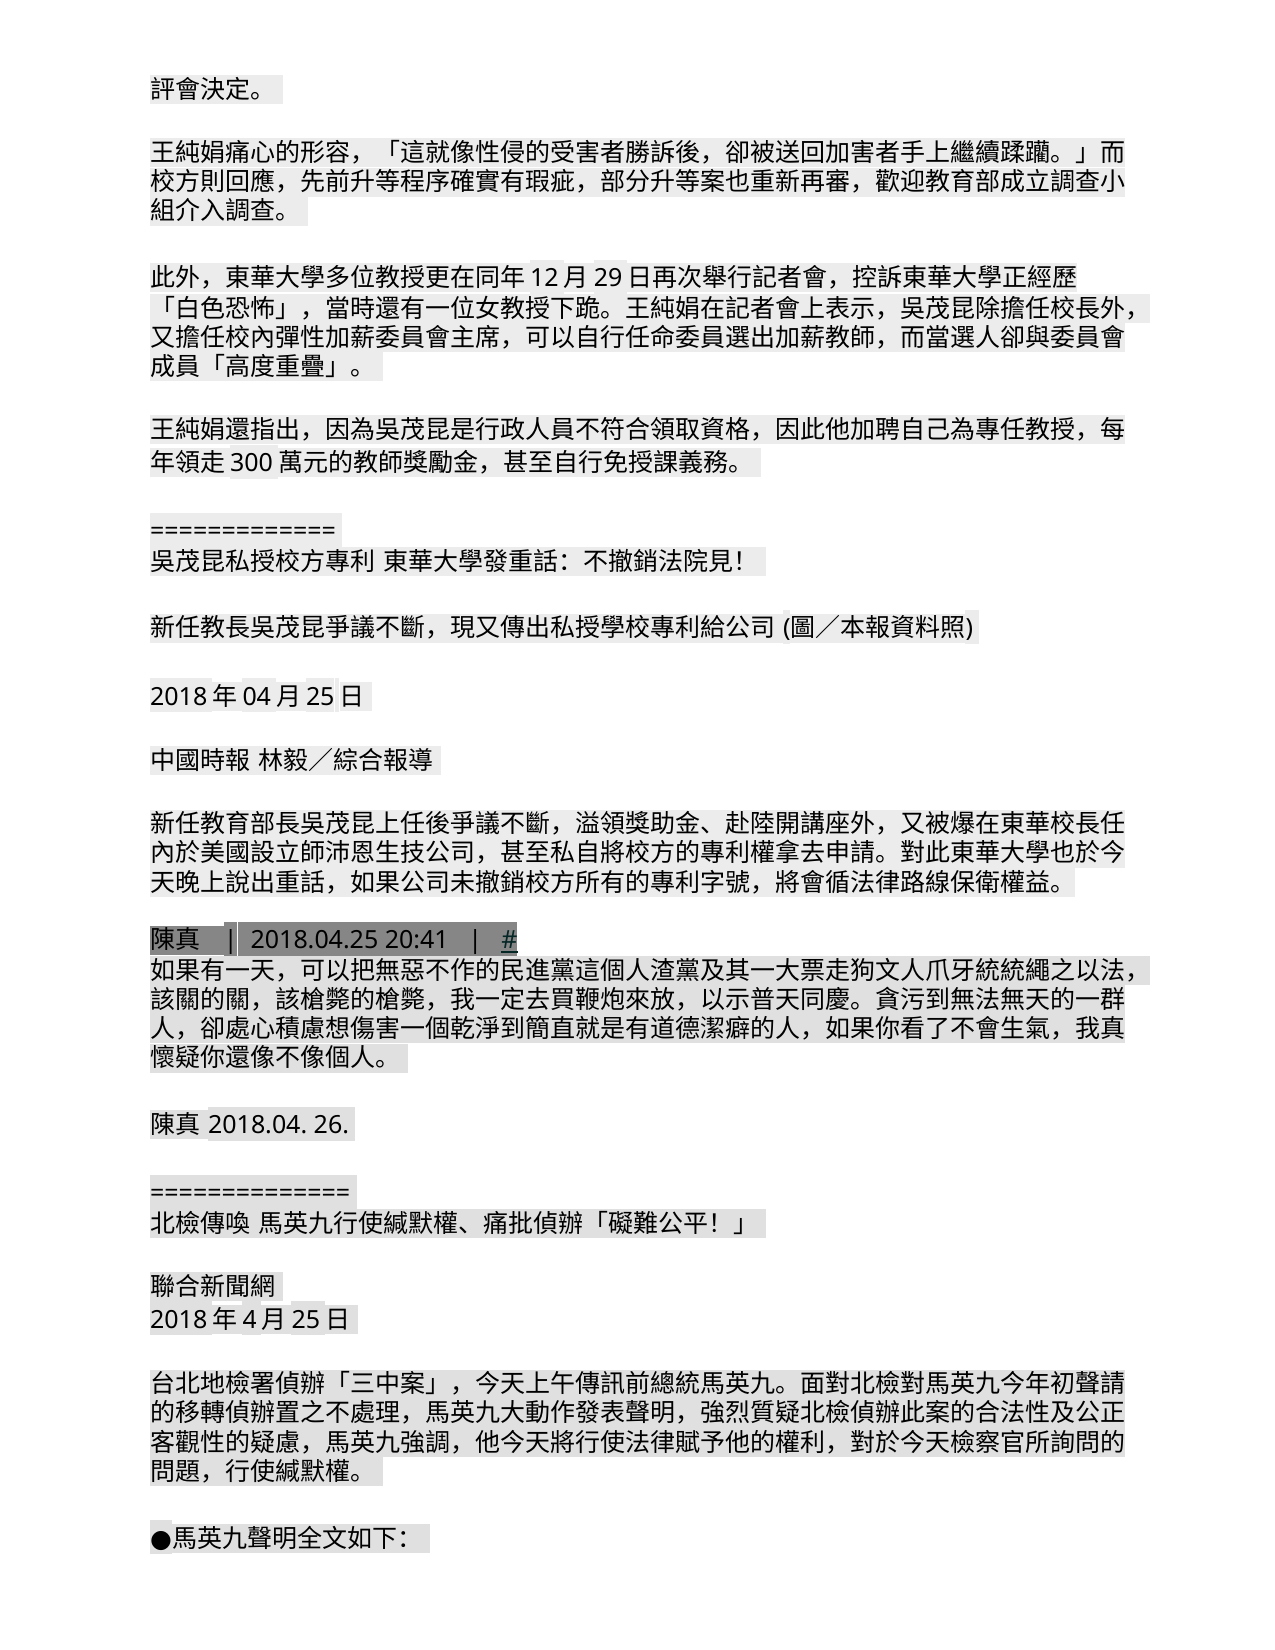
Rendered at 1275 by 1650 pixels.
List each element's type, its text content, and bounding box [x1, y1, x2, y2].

text 如果有一天，可以把無惡不作的民進黨這個人渣黨及其一大票走狗文人爪牙統統繩之以法，該關的關，該槍斃的槍斃，我一定去買鞭炮來放，以示普天同慶。貪污到無法無天的一群人，卻處心積慮想傷害一個乾淨到簡直就是有道德潔癖的人，如果你看了不會生氣，我真懷疑你還像不像個人。 陳真 2018.04. 26. ============== 北檢傳喚 馬英九行使緘默權、痛批偵辦「礙難公平！」 聯合新聞網 2018年4月25日 台北地檢署偵辦「三中案」，今天上午傳訊前總統馬英九。面對北檢對馬英九今年初聲請的移轉偵辦置之不處理，馬英九大動作發表聲明，強烈質疑北檢偵辦此案的合法性及公正客觀性的疑慮，馬英九強調，他今天將行使法律賦予他的權利，對於今天檢察官所詢問的問題，行使緘默權。 ●馬英九聲明全文如下： 自我卸任公職二年以來，面對種種莫須有的指控，我一向全力配合台北地檢署的偵查，換來的卻是長達14.5個小時、被外界批評的「疲勞訊問」，以及鋪天蓋地對外散佈不實偵查資訊，企圖引導輿論，毀滅我的人格和名譽。 我認為，台北地檢署已經違反刑事訴訟法第2條「客觀義務」，以及第245條「偵查不公開」的程序要求，由台北地檢署偵辦相關案件，恐怕已經難期公平。因此，我在去年親自告發台北地檢署檢察長邢泰釗、主任檢察官王鑫健涉嫌洩密，並向台灣高檢署聲請，將案件移轉到其他地方法院檢察署偵辦。 對於我的聲請，台北地檢署今年1月19日回函答覆「礙難准許」，而且還是由偵辦三中交易案的黃檢察官自己審核決行。這種毫不避諱的球員兼裁判行為，使我深感台北地檢署在本案中對我的處置，恐怕也是「礙難公平」。 而且，依據台北地檢署今年2月5日來函表示的法律見解，以及刑事訴訟法第11條的規定，和最高法院34年聲字第11號判例意旨，對於我移轉偵辦的聲請，程序上應該由台灣高檢署處理才合法，怎麼會由已經被質疑難期公平的台北地檢署，自己審核自己是否應該被移轉偵辦呢？ 更不要說，對於我告發邢檢察長和王主任檢察官涉嫌洩密的案件，台北地檢署在我告發的12月13日當晚，在還沒有分案偵查之前，就召開記者會否認洩密，還把責任推給媒體。如此輕率的處置，如何讓人相信台北地檢署的偵辦會對我公平？ 因此，雖然台北地檢署傳訊我，我必須要到，但是，在本案偵查程序合法性的疑慮還沒有釐清之前，在台北地檢署偵辦本案難期公正客觀的疑慮還沒有消除之際，我決定行使法律賦予我的權利，對於今天檢察官所詢問的問題，行使緘默權。 最後，我要再強調一次，我從政卅多年以來，一向奉公守法、清廉自持，絕對禁得起檢驗。我相信，只要台北地檢署沒有奉命一定要起訴我，能夠公正、客觀、完整、詳實的檢視所有事證，就會知道我沒有犯罪。當然，如果台北地檢署另有考量，我雖不好戰，但也從不畏戰。 大家辛苦了，謝謝大家。 [150, 956, 1125, 1554]
text 陳真 | 2018.04.25 20:41 | # [150, 922, 1125, 956]
text 卡管啟示錄，啟示了我們一些什麼？ (一)寫來滿紙污穢 首先，你可以輕易看出，那些十幾二十年來藉著效忠顏色吃香喝辣、滿口進步理念與漂亮理想的親綠學者們之齷齪嘴臉。 管中閔，不管你喜不喜歡他，都不能否認他是一個乾乾淨淨正正直直的人。但是，因為他不小心選上台大校長，人渣黨便傾全力抹黑他。一個學校校長職位，比起各種暗無天日伸手不見五指的撈錢基金會與黑機關及國營事業以及各種政務職位等等，油水相對比較少，但大學校長一職，意義不在於油水多少，而在於思想洗腦與高教人事控制，因此，必然得由 "自己人" 擔任。依人渣黨的作風習性，絕無可能輕易拱手讓人之理。 抹黑管中閔的手法，非常難看，毫無半點羞恥心，連學生引用老師的研究，竟然也能說成是老師抄襲學生。反而是那些不學無術的指控者，那些人渣黨的立委們自己的所謂學位，才是剪貼抄襲而來。 荒唐透頂的抄襲指控還不夠，接著又開始說一些根本子虛烏有的什麼利益輸送與貪污等等，種種不可思議的抹黑，真的是非常卑鄙齷齪。最後，當然就是抹紅，說管中閔到大陸講學乃是通敵或不忠等等，長久以來就是每天搞這一套指控。幾時連去大陸講學也變成非法了？而且還動員司法系統偵辦！X它媽這個人渣黨之齷齪真是完全沒有底線可言。 但是，他們自己卻反而可以去大陸做生意，兼課，講課，違法撈各種錢，然後說這是一種台灣實力的展現，說這是什麼台灣民主經驗的輸出，說這是一種榮耀，總之就是很棒很偉大！我真不知道還能找到什麼樣更難聽的齷齪辭彙來形容這個人渣黨及其底下一大票更為無恥的文人走狗與什麼親綠學者。 另一方面，你看，新上任的所謂教育部長，太陽花學者吳什麼昆的，近幾年突然變得綠油油，十分勇猛，滿口台獨建國。但他另一方面不但長期在大陸講學兼課，甚至還是大陸具有軍方色彩之研究機構的科技顧問。依人渣黨的邏輯，這應該立即以叛國罪抓去槍斃才對。 不只這樣，這位吳什麼昆的所謂教育部長，各種違法濫權騙錢撈錢的事一籮筐，講得完嗎？品性非常糟糕，行不由徑的一個人，監守自盜，濫用職權，假公濟私，真是膽大包天。這樣的人，不但不會被繩之以法，反而左右逢源，一路吃香喝辣。換成是一般人，老早抓去坐牢了不是嗎？這十多年來，在台灣，效忠綠色變成一種謀財工具，一種護身符、晉身階與敲門磚，一種升官發財的捷徑，文人知識圈更是個個爭相表態，請你告訴我讀書人裏頭有幾個例外？有幾個具有一點點為人的基本正直？ 這位吳什麼昆的所謂教育部長，不但違法兼職開公司，而且在他擔任東華大學校長任內，監守自盜，竊取學校專利，轉移到自己名下，竟然在美國開起公司來，而且還跑去他所唾棄的中國大陸申請專利，甚至還在文件上自稱 "中國台灣地區"。這些人長年以來整天處心積慮扣別人親中賣台的大帽子，但在四下無人處，只要有利可圖，馬上又是另一種嘴臉；在台灣囂張跋扈地不許別人親中，但是一到大陸，只要有錢可撈，馬上又變成是 "中國台灣地區" 的老百姓。這樣的人，這樣的行徑，請問人渣黨上上下下，有幾個人不是這樣？ 這其實也是大陸非常令人堵爛的地方，為了收編這些人渣，於是誘之以利，任其兩手作為，在台高喊台獨，整天指控別人親中賣台，其實自己的整個利益中心卻在大陸，而大陸官方顯然也想要藉此來綁住這些人，免得作亂。題外話。 我想說的是：請你把人物調換一下，假設今天是管中閔不斷撈錢騙錢，違法亂紀罄竹難書，竊取各種暴利，然後還擔任大陸軍方機構的高科技顧問；另一方面，假設今天是一位乾乾淨淨正正直直術德兼備的綠營人才當選台大校長，然後卻遭到藍營無數荒謬透頂的抹黑與造謠，進行徹底人格謀殺，假設人物如此調換一下，那麼，請你告訴我，那些什麼太陽花學者，什麼野白合學者們，會如何反應？會像現在這樣安靜無聲嗎？會反而甚至還倒過來抹黑綠營的當選人嗎？當然不會。不但不會裝聾做啞，肯定早已透過綠色媒體，動員一大堆腦殘學生，起來為偉大的民主理想或什麼大學自主精神進行革命暴動了，總統府早就被包圍了。 這意味著一個很重要的道德問題，在我看來，這問題之道德惡質性無比重大，因為這意味著，這群走狗文人，長年以來，無非就是擺明藉著所謂理想來行騙，藉以榨取一己之利與一黨之私。 我更想說的是： 被這些貪婪無度的下三濫綠色人渣騙一回，那叫老實，騙兩次算單純，騙上無數次那就是腦殘了。腦殘的後果，傷害的其實也就是你自己及眾人乃至下一代的長遠未來。 我一直很不解的是：在這小島上，為何群眾 (特別是年輕一代) 如此容易被欺瞞被動員被洗腦？難道如此明明白白的基本是非善惡黑白真有那麼難以辨別？當詐騙集團不管怎麼騙都能成功時，我們是不是應該問：到底是什麼原因，讓這島上的人變得如此腦殘？ 底下是隨手就能找到的一堆報導，滿紙污穢，但我建議各位不妨仔細讀，也許你才能體會台灣政治是怎麼一回事，幾乎所有參與者，特別是綠色一方，所思所想，所作所為，全是私人利益與權力。這位吳什麼昆的，根本不是特例。而且，你應該倒過來問才對：到底綠營及其文人走狗裏頭，有幾個人是言行一致，乾淨正直的？鳳毛麟角，少之又少。 所謂什麼台獨建國，什麼民主自由，什麼弱勢優先，什麼反核減碳，什麼勞工權益，什麼這個社運那個社運，這個理想那個理想，全是放它媽的狗臭屁，一切其實都只關乎兩個字：權與錢。而這一切政治醜劇的真正操盤者，其實就是美國和日本，而這些人只是美日豢養的一群狗，丟些小骨頭讓狗兒們搶，藉以完全控制這塊島嶼，榨取之，操控之，用來對付祖國。而且，這樣一種操弄兩岸衝突的態勢，近六、七年來幾乎已毫不掩飾，近乎瘋狂地加速進行。再怎麼遲鈍的人，理應也該看得出來這一點。 陳真 2018. 04. 27. ================= (影)新任教育部長 前東華校長吳茂昆 前科累累 被控多項違法圖利、打壓校內人事權、私設建設公司炒地 來源：newtalk.tw 2018-04-16 全國教師工會總聯合會與國立東華大學多位教師29日召開記者會，抗議校長吳茂昆假借職權溢領教師獎助金300萬，年薪更高達500萬之多，指控他與違法擔任中華映管公司獨立董事、也是東華大學前主任秘書蔡裕源是「哥倆好」，利用校內各個建設圖利私營的廠商，更以行政優勢打壓校內人事、掌控校內基金。 東華爆多起弊端 教授怒控校長掌權似白色恐怖 東華大學多位教授今(29)日在全國教師工會總聯合會陪同下召開記者會，控訴東華大學正經歷白色恐怖，校長吳茂昆所主導的「校務權貴」雖然涉及多項工程弊案，卻因為掌控校內各項人事權，教師只能噤若寒蟬。東華教授表示，吳茂昆甚至以彈性加薪委員會主席身分，幫自己每年加薪3百萬，同時以虧損為由，只給助理19K低薪，呼籲教育部正視。 =================== 吳茂昆遭監委認定 溢領獎金、捲開發弊案 TVBS 2018/04/17 不僅被爆料曾赴大陸開講座，吳茂昆在2014年遭學校教職員踢爆溢領獎學金，當時還遭監察院認定應該要歸還170萬元；此外2016年再被爆出他曾購買東華大學旁的「教授村」，這塊開發案被踢爆，將原本一坪200元的地皮炒至1坪10萬，引發爭議，讓吳茂昆還沒上任就爭議不斷。 全國教師工會總聯合會理事長張旭政：「對於他過去有這麼多的爭議事件，現在來擔任教育部長，坦白說我們不敢期待。」 全國教師工會早在2014年3度開記者會，指控吳茂昆溢領補助金、教師獎勵金，還涉嫌包庇親信違法兼職。 全國教師工會總聯合會理事長張旭政：「建設利益勾結，包括包庇親信違法兼職的問題，這些都有具體的事實。」 2014年12月，監察院調查報告，認為吳茂昆擔任講座教授，每個月領取講座教授獎助金5萬元，但並未履行講座教授的授課義務，又支領學校頂尖人才獎勵，違反規定，要求吳茂昆繳回170萬元。 爭議不只這一樁，2016年他跟東華前校長黃文樞再被爆料有利益糾結，尤其同仁安居計畫住宅、教授村爭議最大，前後任校長們疑似兼任建商董監事，將千坪別墅炒地皮，計畫前1坪原本200元變成10萬元，爆漲500倍，目前弊案由監察院調查當中。 吳茂昆還沒上任，過去包括私設建設公司炒地或溢領教授費逐一被挖出，也讓外界對於這名教育部長的適任與否，抱持懷疑。 =============== 新教長吳茂昆再被爆 疑曾任具共軍色彩公司顧問 新任教育部長吳茂昆疑似曾任大陸「西方超導」公司之技術顧問。（合成圖／中時資料照、羅智強臉書） 2018年04月17日 中時電子報 王家禕 前總統府副秘書長羅智強在臉書分享，，有位來自「台灣」的「吳茂昆院士」，在2004年擔任中國大陸「西部超導材料科技有限公司」的技術顧問。這間「西部超導」的母公司是「西北有色金屬研究院」，是大陸軍用稀有金屬科研生產基地。 羅智強說，新教長吳茂昆在2004年是國科會主委，倘若這兩個「吳茂昆」是同一人，那麼，一個部長級的科技高官，在擔任國科會主委的同一年，跑到有中共軍方色彩的機關當技術顧問，難道不需要去查一下有無違法？有無涉及洩密？擔任「技術顧問」，有沒有收取報酬？無論是不是，新教長吳茂昆都必須出面說清楚、講明白！ ================= 政商人脈亨通！吳茂昆、慶富交情深 2018年4月25日 中國時報【李侑珊、朱真楷、周毓翔╱台北報導】 教育部長吳茂昆以物理學專才擔任東華大學校長，又跨足生技業，到美國開公司，赴大陸申請綬草萃取技術專利，而國民黨立委柯志恩日前踢爆，由涉嫌詐貸63億的慶富董事長陳慶男成立的「陳水來文教基金會」，吳還是基金會董事，外界這才得知，原來新教長與造船業也有淵源，三棲角色，亨通的人脈，令人咋舌！ 《公務員服務法》明文規定，公務員依法不得擔任營利事業公司的董事或負責人，即使要兼任非營利事業或團體職務，也應經服務機關許可。如今，柯志恩提出證據，指控吳茂昆不僅是美國生技公司師沛恩的成員，更是「陳水來文教基金會」的董事。 經查，陳水來是陳慶男父親，而「陳水來文教基金會」是由陳水來、陳慶男、陳慶輝、陳偉郎等捐助成立，都是陳慶男家人；因此董監事要職，幾乎全由這批造船、水產業界人士擔任。其中董事長一職，就是由陳慶男親自擔任，而董事名單除了陳慶男長子陳偉郎、陳水來女婿周俊雄，最引人注意的就是日前才入閣的新教長吳茂昆。 物理、生技、造船...通殺 物理起家、長年投身學界的吳茂昆，卻能「一枝獨秀」突破專業藩籬，在「陳水來文教基金會」擔任董事。 從扁朝時代一路風光的慶富，縱橫藍綠、政商通吃。當年扁政府主導的鐽震案，就打算將國軍飛機及船艦的維修案委託慶富負責；事後承攬獵雷艦案爆發聯貸弊案，今年2月遭檢方認定陳慶男等人涉向銀行詐貸63億3966萬元。 數十年來，外界原以為慶富觸角只在造船、水產業，如今隨著慶富找來吳茂昆擔任「陳水來文教基金會」董事，甚至指名捐款給當年「吳校長」，才又讓外界進一步看見慶富複雜的政商人脈網絡早已伸向生技業。 該基金會在慶富案爆發後，據慶富內部透露，慶富106年9月要被搜索前，將3筆土地等財產於當年7月轉給「陳水來文教基金會」，左手換右手，而無論是當時或現在，吳茂昆都擔任董事一職。 ============== 教長吳茂昆再遭藍委爆料：在美國成立公司，拿東華大學技術申請中國專利 風傳媒 謝孟穎 2018-04-17 藍委柯志恩質詢時爆料指出，吳茂昆在2015年東華校長任內，在美國成立師沛恩生技公司（Spiranthes Biotech, LLC），吳茂昆就是公司負責人之一，去年該公司到中國取得「綬草」萃取物製藥的發明專利。 =================== 吳茂昆用「中國台灣 地區 」拿專利 獨派立場遭諷 吳：當部長只能接受挑戰 蘋果日報 2018/04/25 【綜合報導】教育部長吳茂昆遭爆料拿東華大學研究專利到美國成立師沛恩公司後，藍委柯志恩昨再指控吳用個人名義申請專利，但向中國大陸遞交的文件中卻寫著「中國台灣」地區，柯嘲諷吳鮮明的獨派立場，難道就能忍受自己是「中國台灣」？ ============== 吳茂昆申請專利惹議 李家同：學校買車可掛校長名下？ 2018-04-23 聯合報 記者吳佩旻╱即時報導 清大榮譽講座教授李家同。圖／聯合報系資料照片 教育部長吳茂昆遭爆任東華大學校長期間在美國開公司，並申請大陸專利。他今天到立法院備質詢時，坦承有此事，強調「以我的認知，都是沒問題的」。對此清大榮譽講座教授李家同表示，專利屬於個人或學校，都有明確規定，不是可以開玩笑的事情；就像東華大學若買了一部汽車，可以授權登記在校長名下嗎？ 教育部長吳茂昆上任以來爭議不斷，日前才遭爆東華大學校長任內請假天數達6成，今天又被爆出校長任內在美國開公司，並申請到大陸專利。同樣的技術，在台灣專利屬於東華大學，到了大陸卻掛在個人名下，引發立委質疑。 李家同說:「專利關乎財產權的問題，是很嚴重的事，不是能開玩笑的」，教育部必須搞清楚，東華大學是否有將專利授權給吳茂昆。試問，東華大學若買了一部汽車，要授權登記在校長個人名下，請問可以嗎？ ============ 【Yahoo論壇／毛奇】昆伯是來卡管？還是來發聘書的？ 2018年4月23日 一周以來，有關吳茂昆在東華大學校長任內各種倒行逆施、大小違失不斷被揭發，包括：疑似涉及建商炒地皮案件、捲入溢領獎助金案被監察院追討、上班日請假天數高達6成等，此外，還被東華大學教師指控濫用校長職權，黑箱操控教師升等，吳茂昆簡直是史上還沒有上任就爆出最多爭議的教育部長。 更讓人傻眼的是，這位支持兩國論、獨派色彩鮮明的新部長，竟然也十分熱衷到對岸交流，接連又爆出早在2004年擔任國科會主委期間，吳茂昆即曾前往中國，不僅在對岸大學授課、擔任講座，也曾掛名中國大陸官方研究機構顧問，甚至被在野黨指控擔任具中國軍方色彩的科技公司顧問。 ============== 細數東華教授與吳茂昆4年恩怨 在他治理下「如經歷白色恐怖」 上報快訊／趙翊妏、洪翌恒 2018年04月20日 早在2014年，王純娟（見圖，李昆翰攝）就曾與多名東華教授舉行記者會，控訴東華大學在吳治下如同經歷「白色恐怖」。 東華大學諮商與臨床心理學教授王純娟19日上午至北檢告發教育部長、前東華大學校長吳茂昆涉觸犯《貪汙治罪條例》。事實上，王純娟非第一次登上媒體版面，2014年東華大學舉行校慶時，王純娟就曾拿著有「白色恐怖、黑箱治校」標語的箱子出現在台前表達抗議。 東華大學2014年11月13日慶祝「20周年校慶」，當時校長吳茂昆正在學生活動中心茶會會現上致詞時，王純娟突然拿出「白色恐怖、黑箱治校」標語的箱子出現，而她的先生更在現場大喊抗議口號，讓與會來賓一陣錯愕。校方因此出動9名校警，將王純娟先生壓制在地，過程中還將點心、茶水撒落一地。 吳茂昆當時說，對於王純娟教授夫妻倆採取鬧場的激烈手段感到很遺憾，不過尊重他們有發表意見的權益。 王純娟當時則氣憤表示，6年前她提出教授升等案，卻因為學校黑箱作業，操控外審委員名單，使她2次升等都沒通過。直到她提出行政訴訟勝訴後，第3次提出升等申請才通過。 多位教授控升等遭拒 同年10月16日，東華大學多位教授出面舉行記者會，控訴個人升等遭拒的理由「光怪陸離」。王純娟當時在記者會中指出，她的專業是心理諮商，「卻因為佛學素養不夠遭拒絕升等。」她提到，前校長黃文樞伸手外審委員選任，其中不專業的外審委員竟建議她要「上佛學班」。 王純娟更在「升等著作審查意見表」的升等論文評審意見中，發現有教授竟然是一字不漏地從其他審查報告中複製貼上，與她住著作內容完全無關，痛批教評會根本沒有認真審查。 為此，教授們提起了行政訴訟，高等法院也宣判他們勝訴，但是升等案卻必須轉回學校教評會決定。 王純娟痛心的形容，「這就像性侵的受害者勝訴後，卻被送回加害者手上繼續蹂躪。」而校方則回應，先前升等程序確實有瑕疵，部分升等案也重新再審，歡迎教育部成立調查小組介入調查。 此外，東華大學多位教授更在同年12月29日再次舉行記者會，控訴東華大學正經歷「白色恐怖」，當時還有一位女教授下跪。王純娟在記者會上表示，吳茂昆除擔任校長外，又擔任校內彈性加薪委員會主席，可以自行任命委員選出加薪教師，而當選人卻與委員會成員「高度重疊」。 王純娟還指出，因為吳茂昆是行政人員不符合領取資格，因此他加聘自己為專任教授，每年領走300萬元的教師獎勵金，甚至自行免授課義務。 ============= 吳茂昆私授校方專利 東華大學發重話：不撤銷法院見！ 新任教長吳茂昆爭議不斷，現又傳出私授學校專利給公司 (圖／本報資料照) 2018年04月25日 中國時報 林毅／綜合報導 新任教育部長吳茂昆上任後爭議不斷，溢領獎助金、赴陸開講座外，又被爆在東華校長任內於美國設立師沛恩生技公司，甚至私自將校方的專利權拿去申請。對此東華大學也於今天晚上說出重話，如果公司未撤銷校方所有的專利字號，將會循法律路線保衛權益。 [150, 75, 1125, 897]
